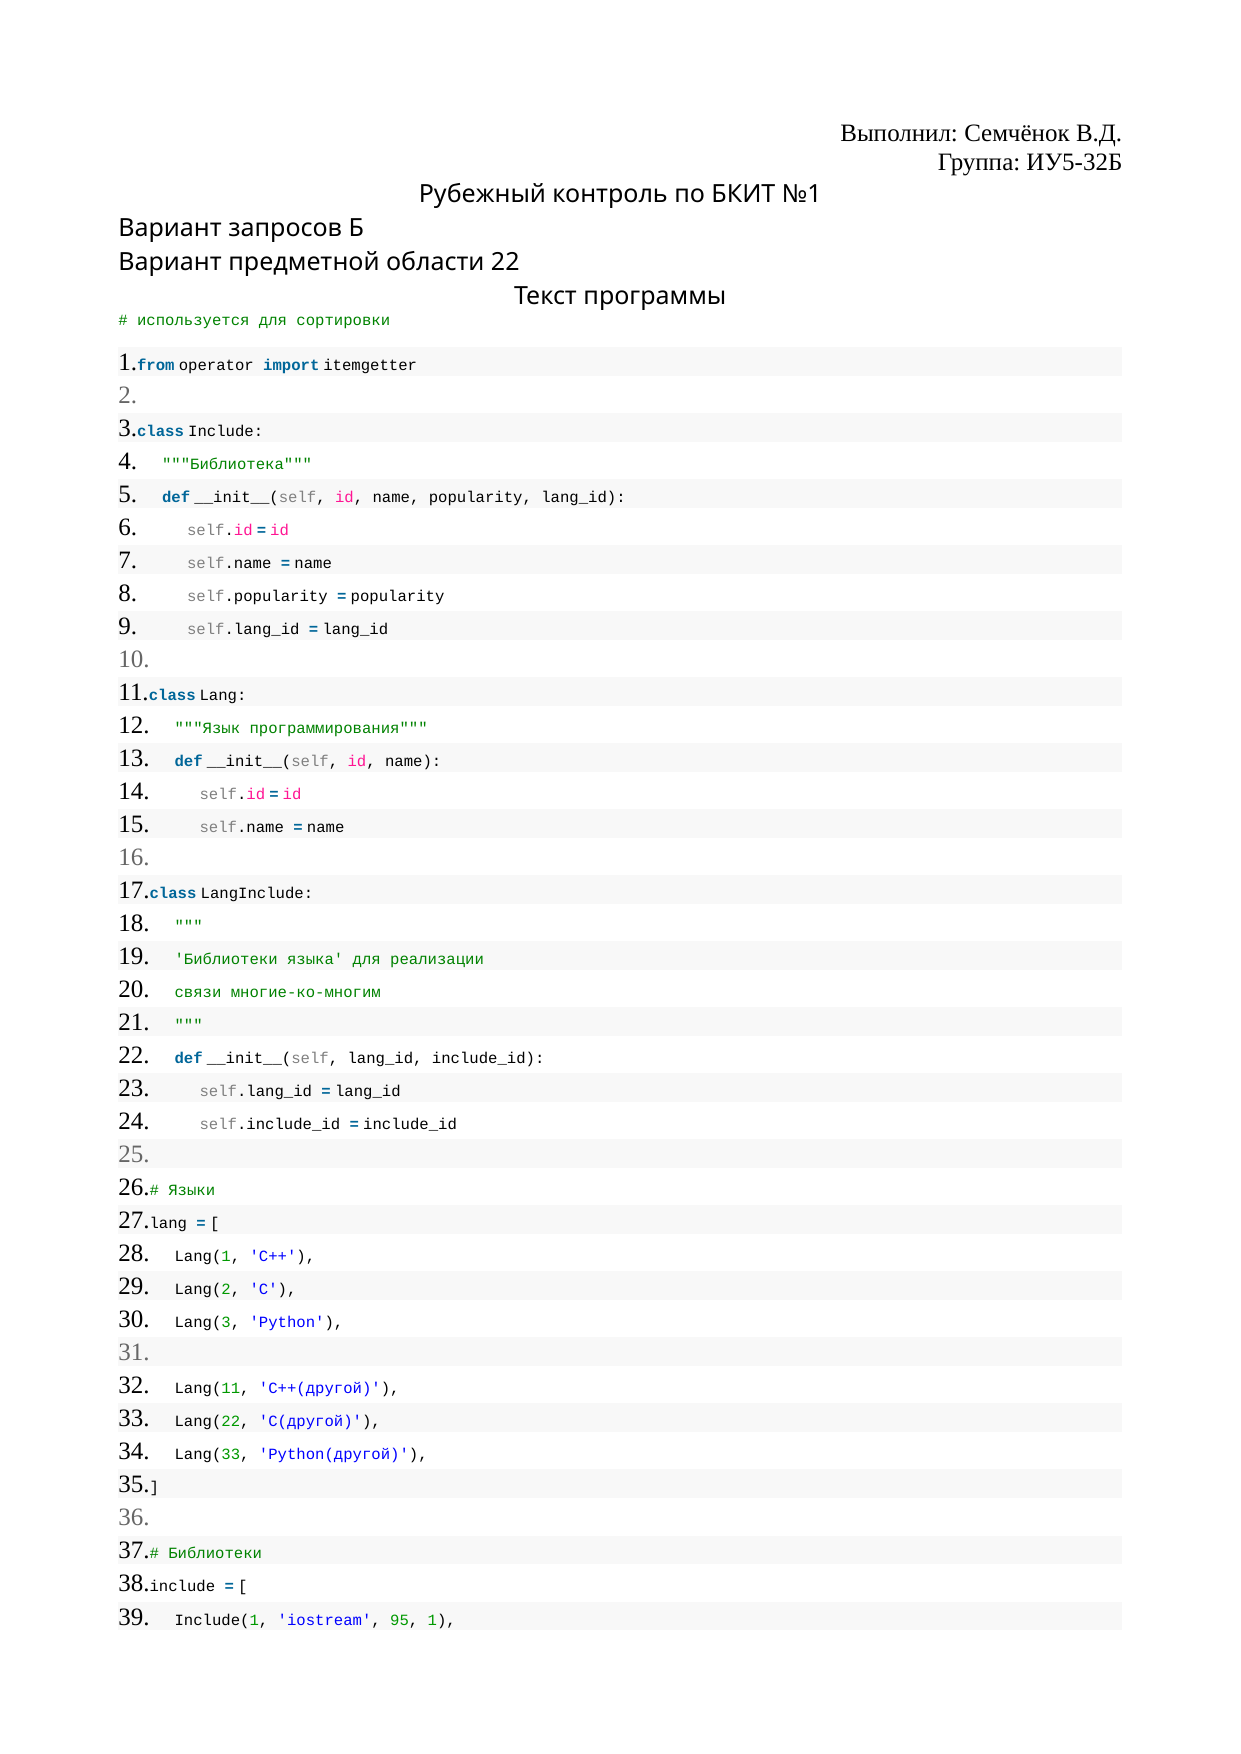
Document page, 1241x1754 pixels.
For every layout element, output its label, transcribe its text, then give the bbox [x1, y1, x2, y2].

list def __init__(self, lang_id, include_id): [118, 1040, 1122, 1069]
text Вариант запросов Б [118, 210, 1122, 244]
list ] [118, 1469, 1122, 1498]
text Выполнил: Семчёнок В.Д. [118, 118, 1122, 147]
list self.name = name [118, 809, 1122, 838]
list self.lang_id = lang_id [118, 611, 1122, 640]
list Lang(11, 'C++(другой)'), [118, 1370, 1122, 1399]
list """Библиотека""" [118, 446, 1122, 474]
list Lang(1, 'C++'), [118, 1238, 1122, 1267]
list self.id = id [118, 776, 1122, 805]
list class Include: [118, 413, 1122, 442]
list """ [118, 908, 1122, 937]
list Lang(3, 'Python'), [118, 1304, 1122, 1333]
list lang = [ [118, 1205, 1122, 1234]
list Include(1, 'iostream', 95, 1), [118, 1602, 1122, 1630]
text Вариант предметной области 22 [118, 244, 1122, 278]
list связи многие-ко-многим [118, 974, 1122, 1003]
list class LangInclude: [118, 875, 1122, 904]
list from operator import itemgetter [118, 347, 1122, 376]
list self.lang_id = lang_id [118, 1073, 1122, 1102]
text Текст программы [118, 278, 1122, 312]
list self.popularity = popularity [118, 578, 1122, 607]
list def __init__(self, id, name, popularity, lang_id): [118, 479, 1122, 508]
list class Lang: [118, 677, 1122, 706]
list 'Библиотеки языка' для реализации [118, 941, 1122, 970]
list Lang(22, 'C(другой)'), [118, 1403, 1122, 1432]
text Рубежный контроль по БКИТ №1 [118, 176, 1122, 210]
list # Языки [118, 1172, 1122, 1201]
list Lang(33, 'Python(другой)'), [118, 1436, 1122, 1465]
list include = [ [118, 1568, 1122, 1597]
list # Библиотеки [118, 1536, 1122, 1564]
list Lang(2, 'C'), [118, 1271, 1122, 1300]
list self.name = name [118, 545, 1122, 574]
list self.id = id [118, 512, 1122, 541]
list """ [118, 1007, 1122, 1036]
list self.include_id = include_id [118, 1106, 1122, 1135]
text Группа: ИУ5-32Б [118, 147, 1122, 176]
list def __init__(self, id, name): [118, 743, 1122, 772]
list """Язык программирования""" [118, 710, 1122, 739]
text # используется для сортировки [118, 312, 1122, 329]
